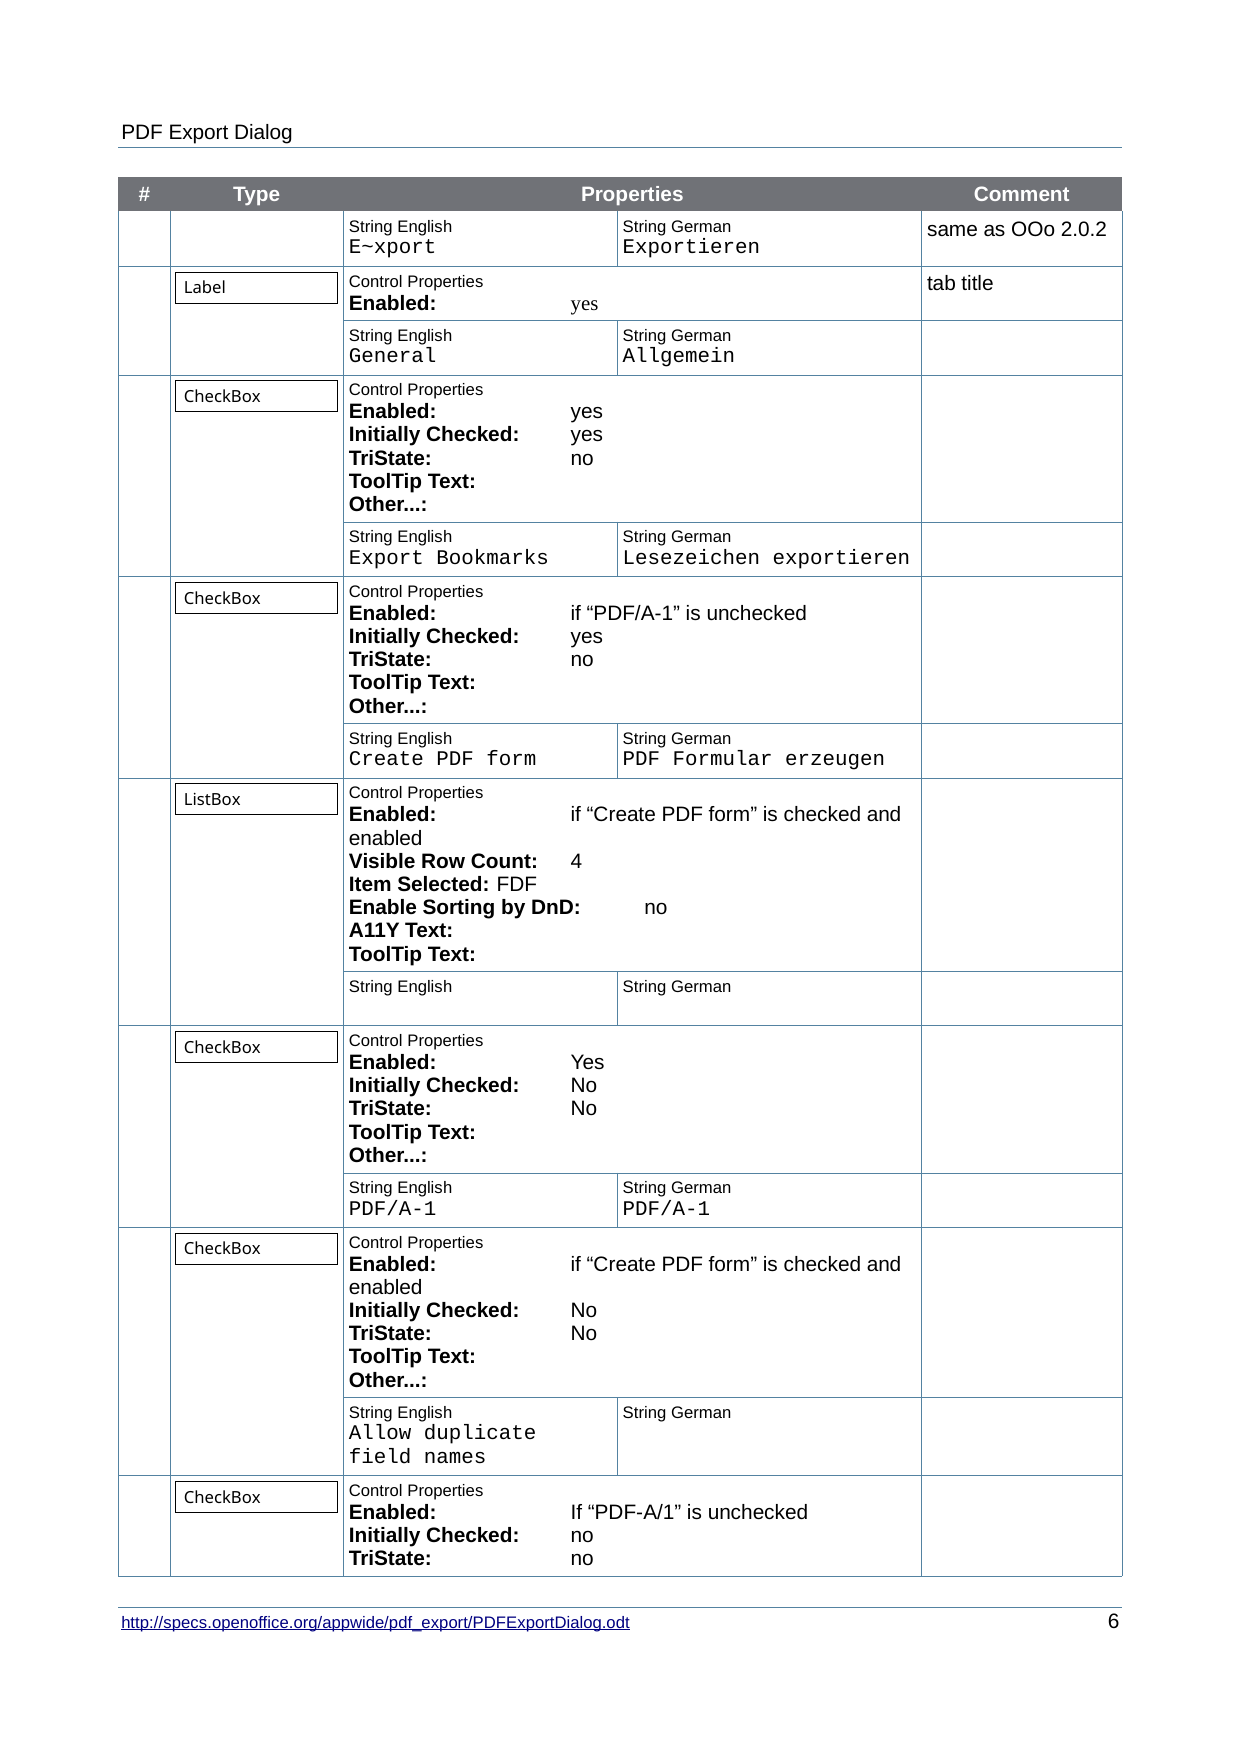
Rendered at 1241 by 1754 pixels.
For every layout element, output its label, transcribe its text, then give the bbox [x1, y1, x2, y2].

table_cell same as OOo 2.0.2 [922, 211, 1122, 266]
table_cell String English Allow duplicate field names [344, 1398, 617, 1475]
table_header Control Properties Enabled: if “Create PDF form” is checked and enabled Visible Row Count: 4 Item Selected: FDF Enable Sorting by DnD: no A11Y Text: ToolTip Text: [344, 779, 921, 971]
table_header [922, 1476, 1122, 1576]
table_cell <#> [119, 211, 170, 266]
table_header Comment [921, 177, 1122, 211]
table_cell [922, 724, 1122, 778]
table_cell [171, 577, 343, 778]
table_cell <#> [119, 1026, 170, 1227]
table_cell String German PDF Formular erzeugen [618, 724, 921, 778]
table_header Control Properties Enabled: Yes Initially Checked: No TriState: No ToolTip Text: Other...: [344, 1026, 921, 1172]
table_header Control Properties Enabled: if “Create PDF form” is checked and enabled Initially Checked: No TriState: No ToolTip Text: Other...: [344, 1228, 921, 1397]
table_header Control Properties Enabled: yes [344, 267, 921, 320]
table_header [922, 779, 1122, 971]
table_cell String German Allgemein [618, 321, 921, 374]
table_header [922, 1228, 1122, 1397]
table_header Type [170, 177, 343, 211]
table_cell [922, 1174, 1122, 1227]
table_cell [922, 972, 1122, 1025]
table_cell String English Create PDF form [344, 724, 617, 778]
table_cell String English PDF/A-1 [344, 1174, 617, 1227]
table_cell [171, 1026, 343, 1227]
table_cell <#> [119, 1228, 170, 1475]
table_cell String German [618, 1398, 921, 1475]
table_cell String English <Enter String Here> [344, 972, 617, 1025]
table_header Control Properties Enabled: If “PDF-A/1” is unchecked Initially Checked: no TriState: no [344, 1476, 921, 1576]
table_cell [171, 267, 343, 374]
table_cell String English General [344, 321, 617, 374]
table_cell <#> [119, 376, 170, 576]
table_cell String English E~xport [344, 211, 617, 266]
table_header [922, 1026, 1122, 1172]
table_header Control Properties Enabled: yes Initially Checked: yes TriState: no ToolTip Text: Other...: [344, 376, 921, 522]
table_cell <#> [119, 577, 170, 778]
table_header Control Properties Enabled: if “PDF/A-1” is unchecked Initially Checked: yes TriState: no ToolTip Text: Other...: [344, 577, 921, 723]
table_cell [171, 376, 343, 576]
table_cell <#> [119, 779, 170, 1025]
table_cell [171, 211, 343, 266]
table_cell String German PDF/A-1 [618, 1174, 921, 1227]
table_cell <#> [119, 1476, 170, 1576]
table_cell [922, 321, 1122, 374]
table_header tab title [922, 267, 1122, 320]
table_cell [171, 1228, 343, 1475]
table_header [922, 376, 1122, 522]
table_cell [922, 1398, 1122, 1475]
table_cell String German <Enter String Here> [618, 972, 921, 1025]
table_cell [171, 779, 343, 1025]
table_cell String German Lesezeichen exportieren [618, 523, 921, 576]
table_cell <#> [119, 267, 170, 374]
table_cell String German Exportieren [618, 211, 921, 266]
table_header # [118, 177, 170, 211]
table_cell [922, 523, 1122, 576]
table_header [922, 577, 1122, 723]
table_cell [171, 1476, 343, 1576]
table_header Properties [343, 177, 921, 211]
table_cell String English Export Bookmarks [344, 523, 617, 576]
